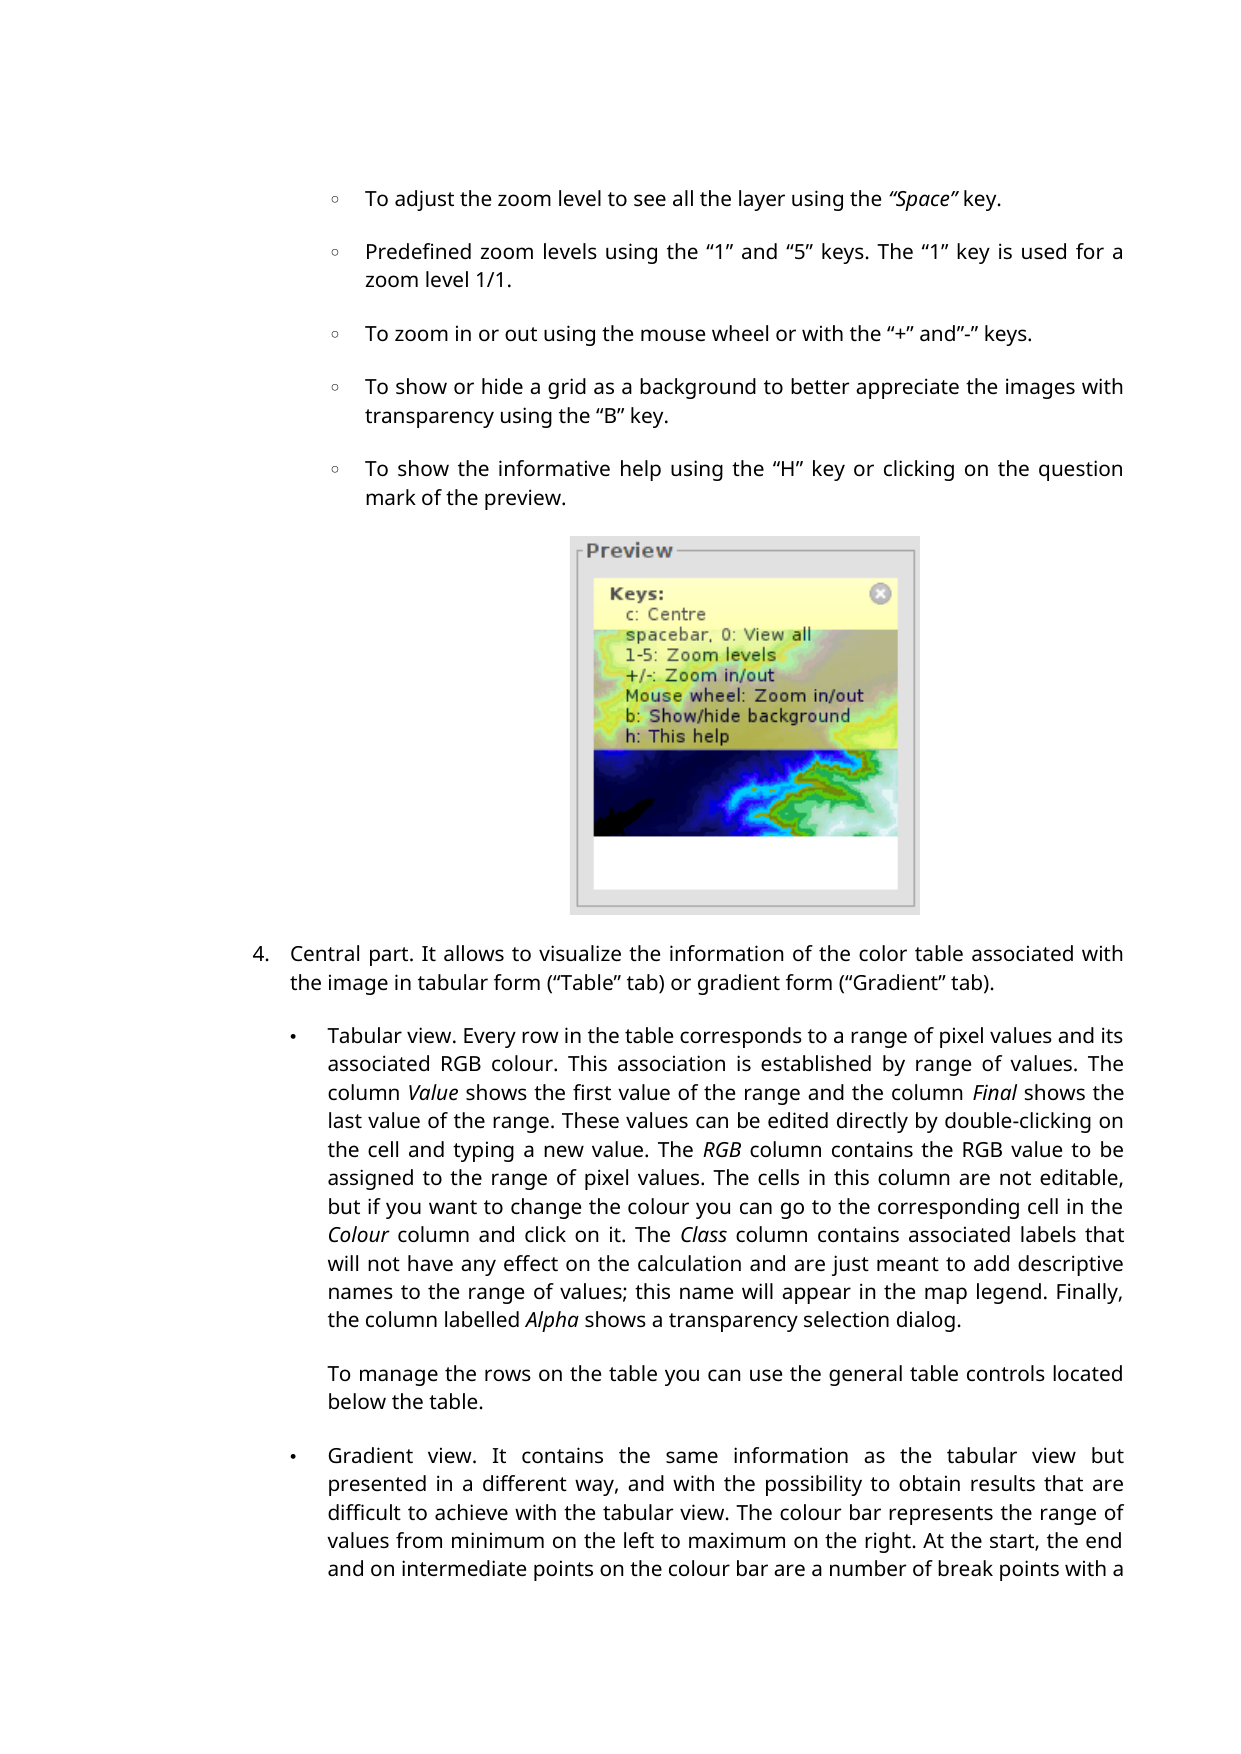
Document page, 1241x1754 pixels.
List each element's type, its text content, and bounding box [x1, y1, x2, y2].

list To show the informative help using the “H” key or clicking on the question mark of the preview. [327, 454, 1125, 511]
list To manage the rows on the table you can use the general table controls located below the table. [290, 1359, 1125, 1416]
list To zoom in or out using the mouse wheel or with the “+” and”-” keys. [327, 319, 1125, 347]
picture [569, 536, 920, 915]
list Tabular view. Every row in the table corresponds to a range of pixel values and its associated RGB colour. This association is established by range of values. The column Value shows the first value of the range and the column Final shows the last value of the range. These values can be edited directly by double-clicking on the cell and typing a new value. The RGB column contains the RGB value to be assigned to the range of pixel values. The cells in this column are not editable, but if you want to change the colour you can go to the corresponding cell in the Colour column and click on it. The Class column contains associated labels that will not have any effect on the calculation and are just meant to add descriptive names to the range of values; this name will appear in the map legend. Finally, the column labelled Alpha shows a transparency selection dialog. [290, 1021, 1125, 1334]
list Predefined zoom levels using the “1” and “5” keys. The “1” key is used for a zoom level 1/1. [327, 237, 1125, 294]
list Gradient view. It contains the same information as the tabular view but presented in a different way, and with the possibility to obtain results that are difficult to achieve with the tabular view. The colour bar represents the range of values from minimum on the left to maximum on the right. At the start, the end and on intermediate points on the colour bar are a number of break points with a [290, 1441, 1125, 1583]
list To show or hide a grid as a background to better appreciate the images with transparency using the “B” key. [327, 372, 1125, 429]
list Central part. It allows to visualize the information of the color table associated with the image in tabular form (“Table” tab) or gradient form (“Gradient” tab). [252, 939, 1125, 996]
list To adjust the zoom level to see all the layer using the “Space” key. [327, 184, 1125, 212]
